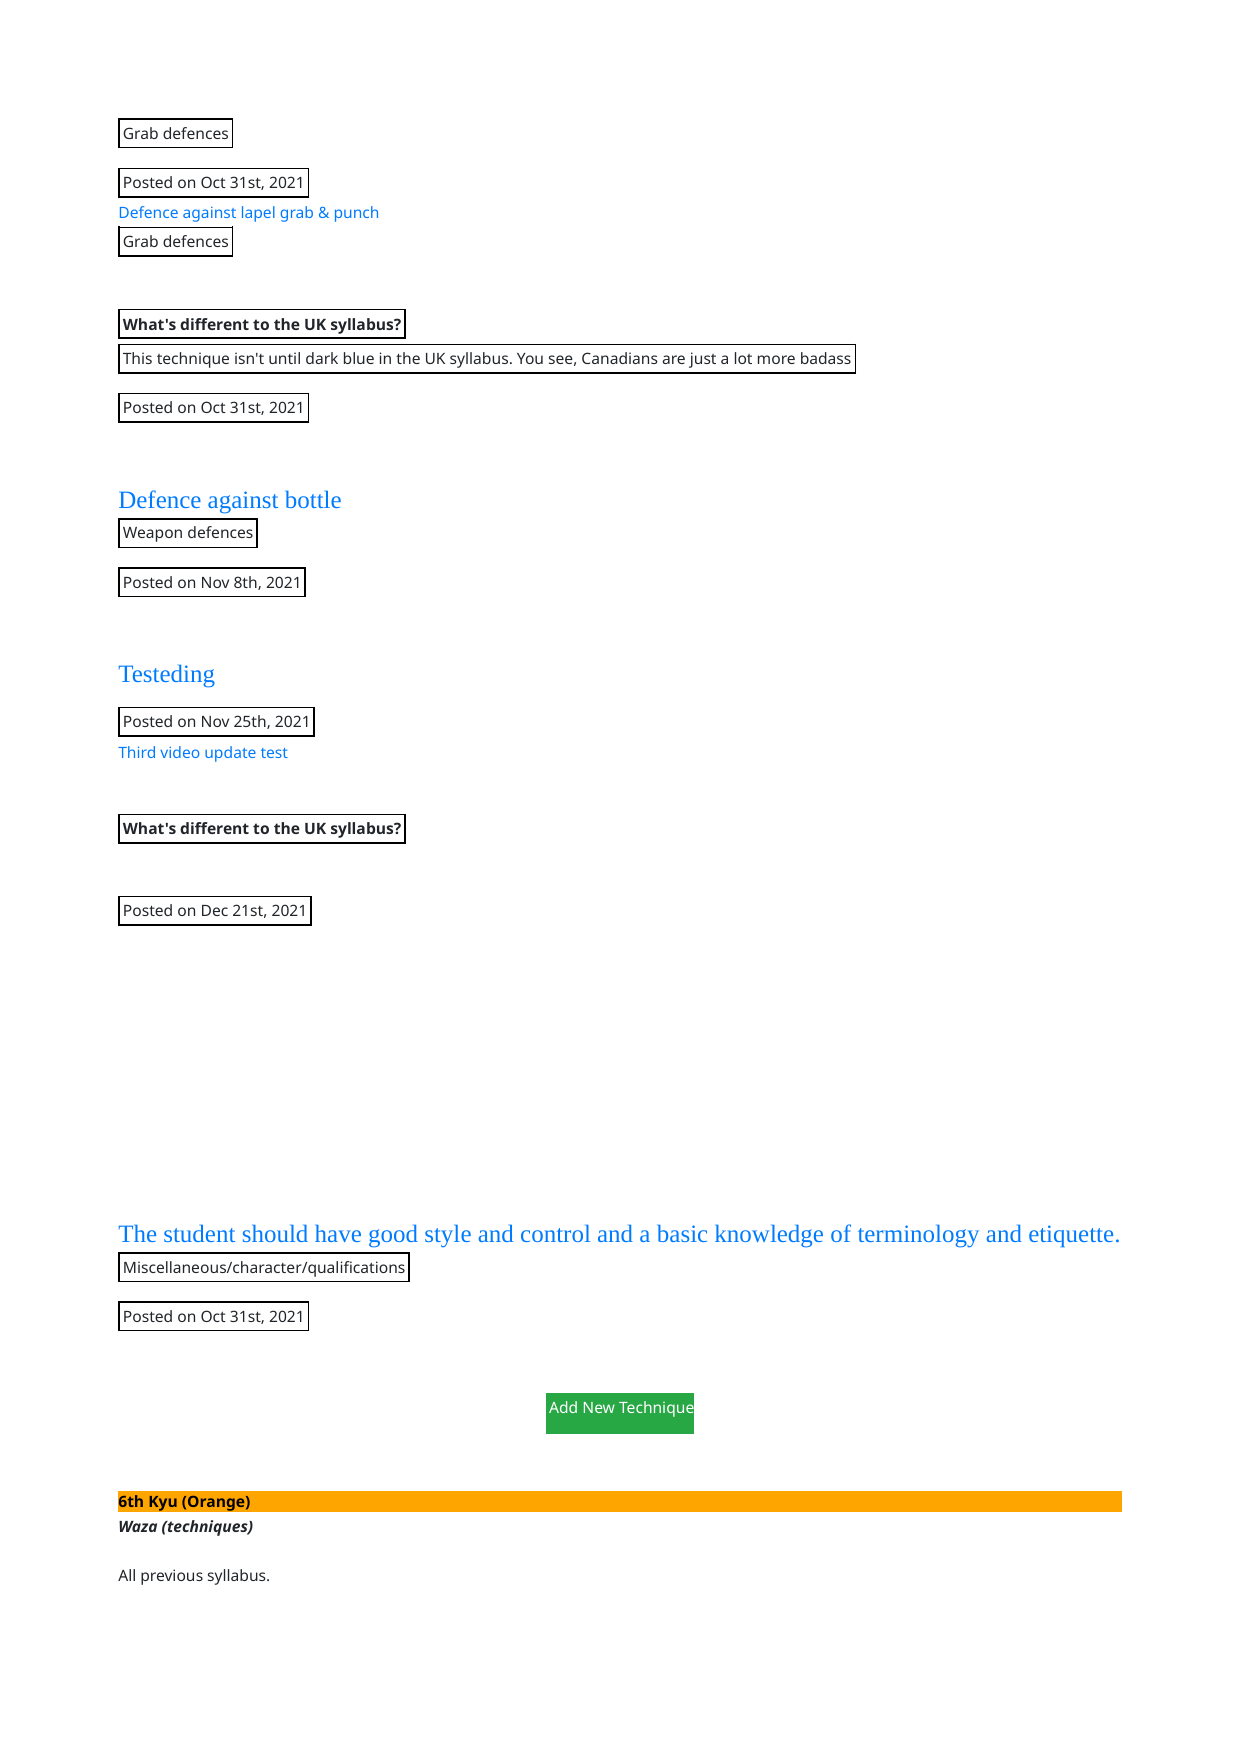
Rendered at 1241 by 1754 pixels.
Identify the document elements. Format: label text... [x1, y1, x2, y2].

text All previous syllabus. [118, 1541, 1122, 1586]
text Waza (techniques) [118, 1516, 1122, 1537]
text Grab defences [120, 120, 232, 147]
text [309, 1301, 1122, 1331]
text Third video update test [118, 741, 1122, 763]
text [312, 896, 1122, 926]
text What's different to the UK syllabus? [120, 310, 404, 337]
text Grab defences [120, 228, 232, 255]
text [233, 226, 1122, 257]
text Weapon defences [120, 520, 256, 547]
text What's different to the UK syllabus? [120, 815, 404, 842]
text [315, 707, 1122, 737]
text Posted on Oct 31st, 2021 [120, 394, 308, 421]
text Posted on Oct 31st, 2021 [120, 1303, 308, 1330]
text [258, 518, 1122, 548]
text Miscellaneous/character/qualifications [120, 1254, 408, 1281]
text [309, 167, 1122, 198]
text Defence against bottle [118, 485, 1122, 513]
text [856, 343, 1122, 374]
text [410, 1252, 1122, 1282]
text Defence against lapel grab & punch [118, 202, 1122, 223]
text [406, 309, 1122, 339]
text [306, 567, 1122, 597]
text Testeding [118, 659, 1122, 688]
text [406, 813, 1122, 844]
text Posted on Nov 8th, 2021 [120, 569, 304, 596]
text This technique isn't until dark blue in the UK syllabus. You see, Canadians are just a lot more badass [120, 345, 855, 372]
subtitle 6th Kyu (Orange) [118, 1491, 1122, 1512]
text [309, 393, 1122, 423]
text Add New Technique [118, 1393, 1122, 1476]
text Posted on Dec 21st, 2021 [120, 897, 310, 924]
text The student should have good style and control and a basic knowledge of terminology and etiquette. [118, 1219, 1122, 1248]
text Posted on Oct 31st, 2021 [120, 169, 308, 196]
text [233, 118, 1122, 148]
text Posted on Nov 25th, 2021 [120, 708, 313, 735]
